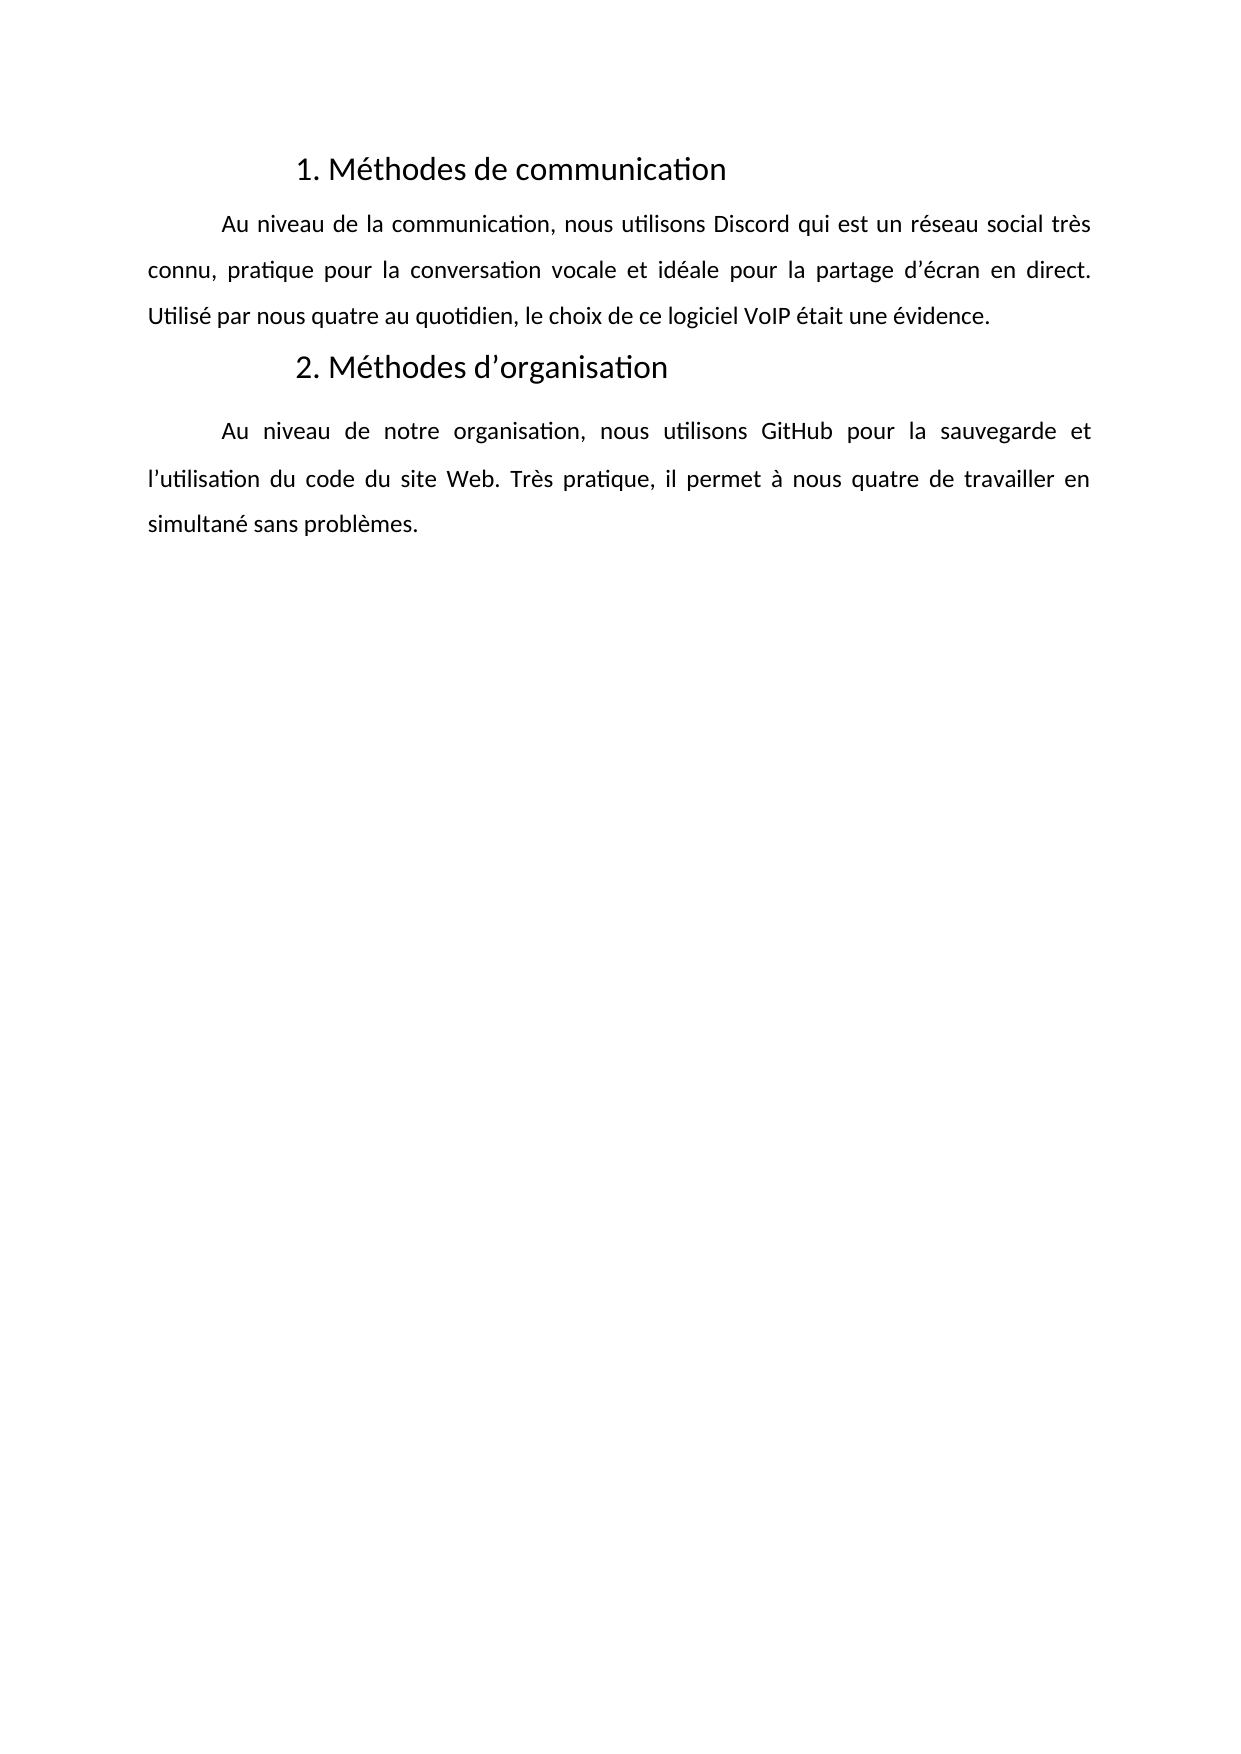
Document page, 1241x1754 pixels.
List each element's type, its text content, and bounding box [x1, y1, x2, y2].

text 2. Méthodes d’organisation [148, 346, 1093, 387]
text Au niveau de la communication, nous utilisons Discord qui est un réseau social très connu, pratique pour la conversation vocale et idéale pour la partage d’écran en direct. Utilisé par nous quatre au quotidien, le choix de ce logiciel VoIP était une évidence. [148, 209, 1093, 331]
text 1. Méthodes de communication [148, 148, 1093, 188]
text Au niveau de notre organisation, nous utilisons GitHub pour la sauvegarde et l’utilisation du code du site Web. Très pratique, il permet à nous quatre de travailler en simultané sans problèmes. [148, 407, 1093, 539]
